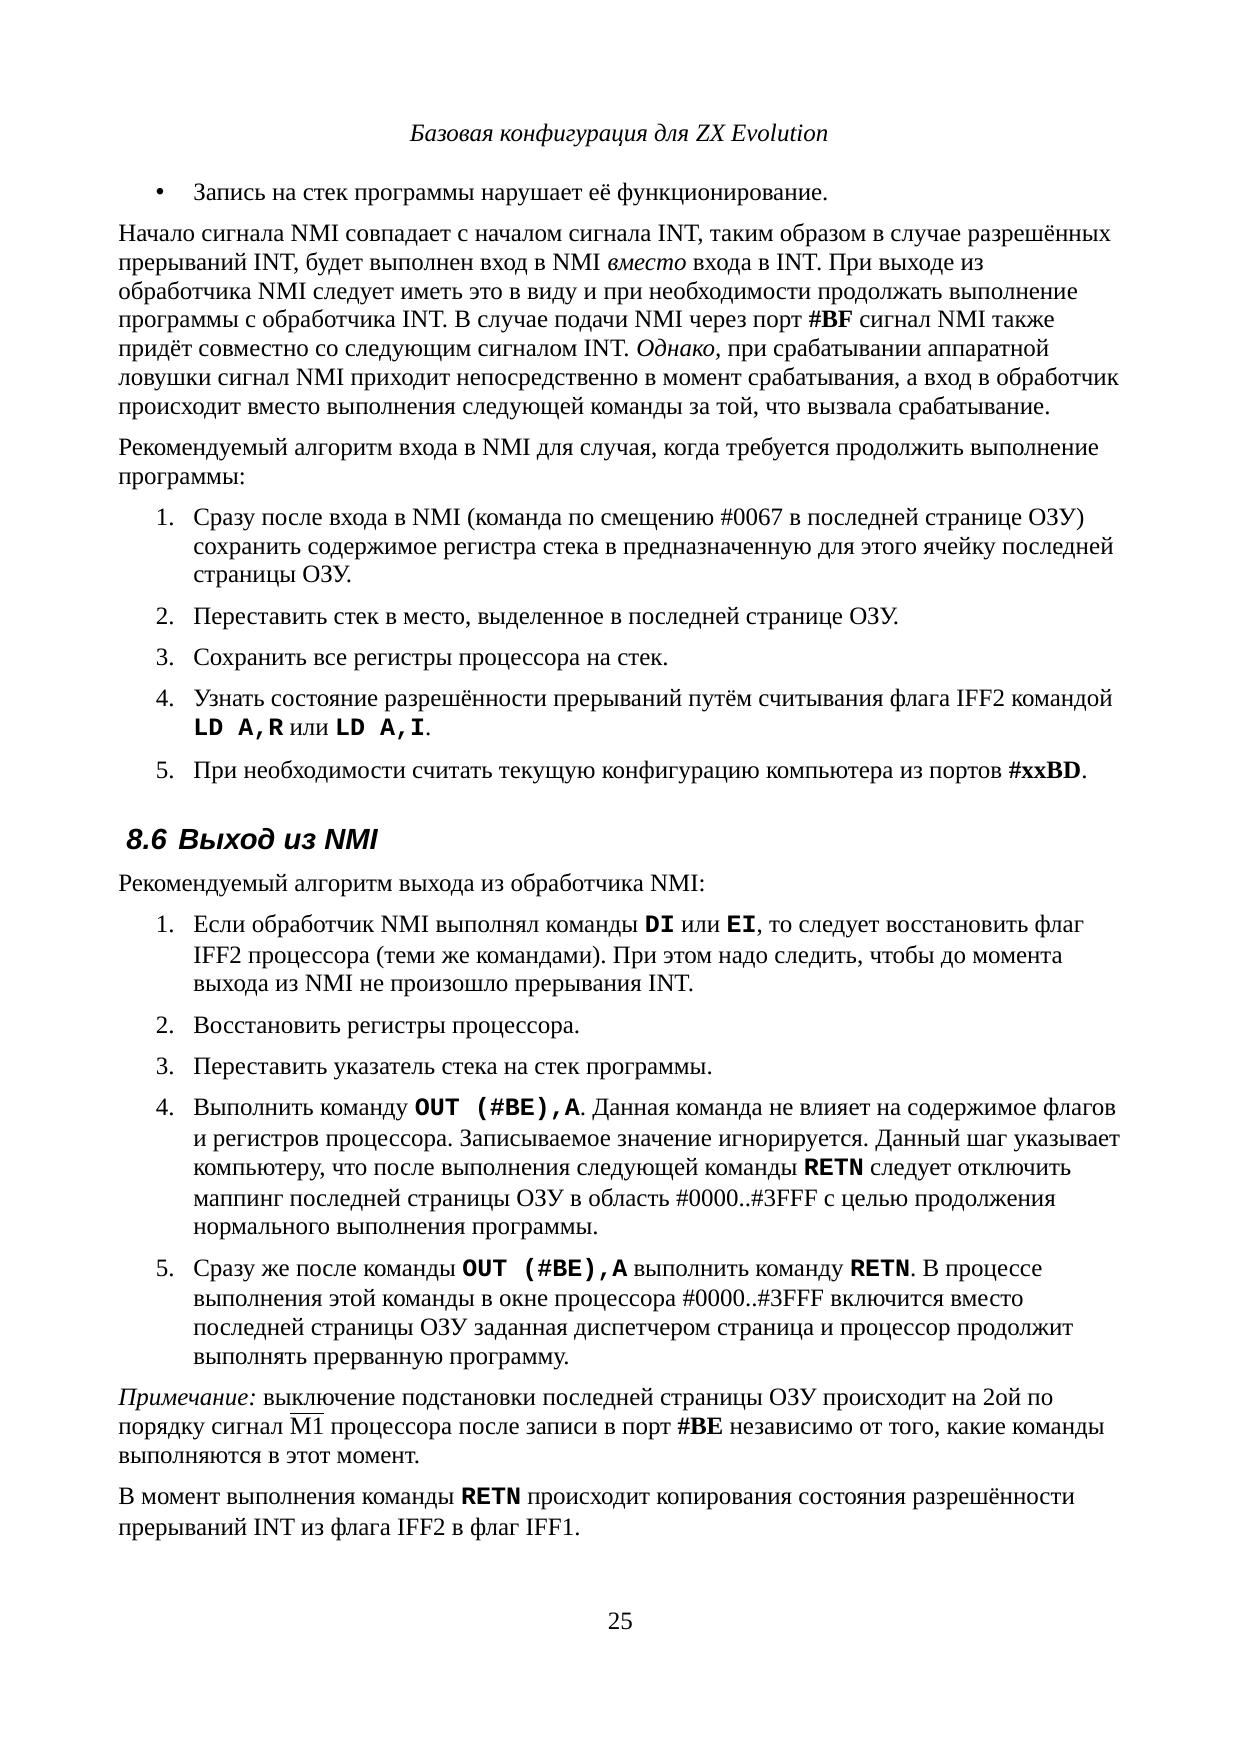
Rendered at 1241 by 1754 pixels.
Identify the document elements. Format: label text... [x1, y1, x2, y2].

list Запись на стек программы нарушает её функционирование. [156, 177, 1122, 206]
list Сразу же после команды OUT (#BE),A выполнить команду RETN. В процессе выполнения этой команды в окне процессора #0000..#3FFF включится вместо последней страницы ОЗУ заданная диспетчером страница и процессор продолжит выполнять прерванную программу. [156, 1253, 1122, 1370]
text Начало сигнала NMI совпадает с началом сигнала INT, таким образом в случае разрешённых прерываний INT, будет выполнен вход в NMI вместо входа в INT. При выходе из обработчика NMI следует иметь это в виду и при необходимости продолжать выполнение программы с обработчика INT. В случае подачи NMI через порт #BF сигнал NMI также придёт совместно со следующим сигналом INT. Однако, при срабатывании аппаратной ловушки сигнал NMI приходит непосредственно в момент срабатывания, а вход в обработчик происходит вместо выполнения следующей команды за той, что вызвала срабатывание. [118, 218, 1122, 419]
list Узнать состояние разрешённости прерываний путём считывания флага IFF2 командой LD A,R или LD A,I. [156, 683, 1122, 743]
subtitle Выход из NMI [118, 822, 1122, 855]
list Выполнить команду OUT (#BE),A. Данная команда не влияет на содержимое флагов и регистров процессора. Записываемое значение игнорируется. Данный шаг указывает компьютеру, что после выполнения следующей команды RETN следует отключить маппинг последней страницы ОЗУ в область #0000..#3FFF с целью продолжения нормального выполнения программы. [156, 1092, 1122, 1240]
list Переставить указатель стека на стек программы. [156, 1051, 1122, 1080]
text Примечание: выключение подстановки последней страницы ОЗУ происходит на 2ой по порядку сигнал M1 процессора после записи в порт #BE независимо от того, какие команды выполняются в этот момент. [118, 1382, 1122, 1468]
text Рекомендуемый алгоритм выхода из обработчика NMI: [118, 868, 1122, 896]
list При необходимости считать текущую конфигурацию компьютера из портов #xxBD. [156, 755, 1122, 784]
text Рекомендуемый алгоритм входа в NMI для случая, когда требуется продолжить выполнение программы: [118, 432, 1122, 489]
text В момент выполнения команды RETN происходит копирования состояния разрешённости прерываний INT из флага IFF2 в флаг IFF1. [118, 1481, 1122, 1541]
list Если обработчик NMI выполнял команды DI или EI, то следует восстановить флаг IFF2 процессора (теми же командами). При этом надо следить, чтобы до момента выхода из NMI не произошло прерывания INT. [156, 909, 1122, 997]
list Сразу после входа в NMI (команда по смещению #0067 в последней странице ОЗУ) сохранить содержимое регистра стека в предназначенную для этого ячейку последней страницы ОЗУ. [156, 502, 1122, 588]
list Переставить стек в место, выделенное в последней странице ОЗУ. [156, 601, 1122, 629]
list Восстановить регистры процессора. [156, 1010, 1122, 1038]
list Сохранить все регистры процессора на стек. [156, 642, 1122, 671]
